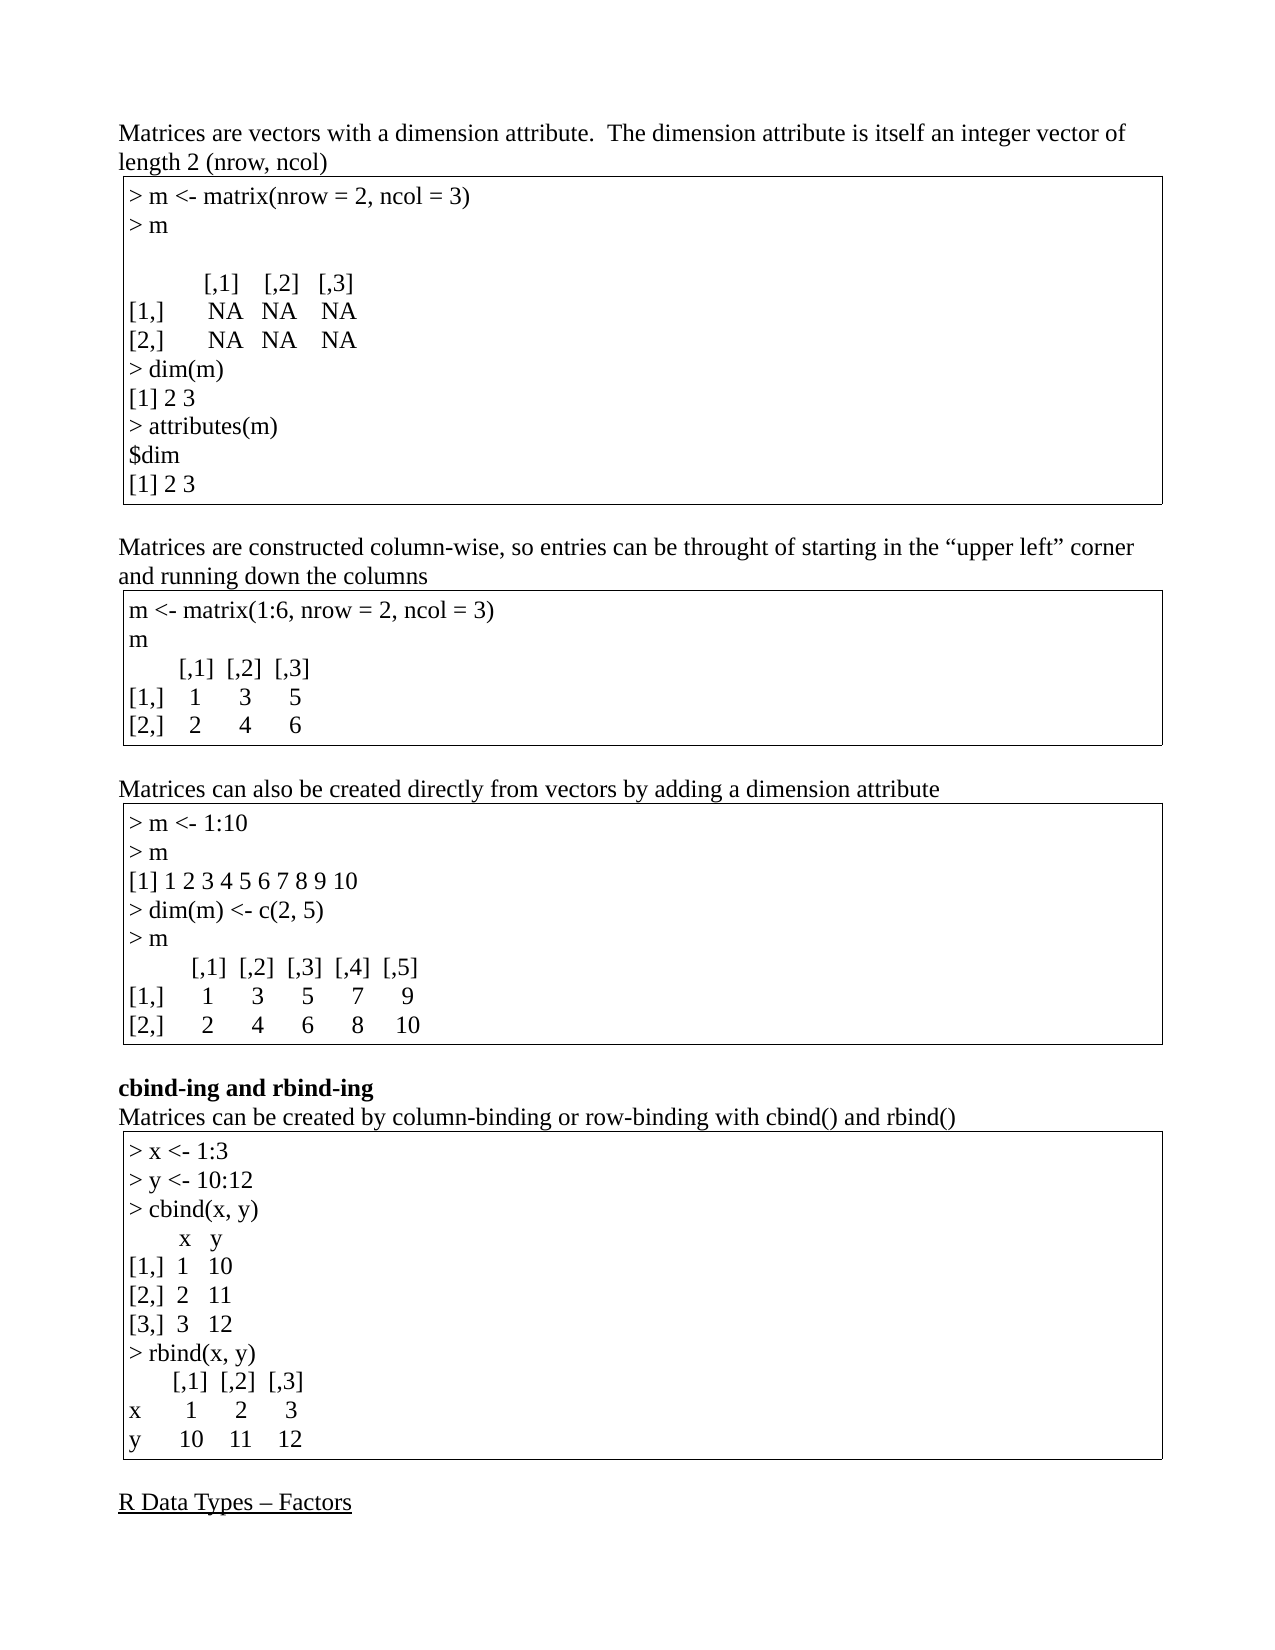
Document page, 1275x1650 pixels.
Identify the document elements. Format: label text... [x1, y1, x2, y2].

text Matrices are constructed column-wise, so entries can be throught of starting in the “upper left” corner and running down the columns [118, 532, 1157, 590]
table_header > m <- matrix(nrow = 2, ncol = 3) > m [,1] [,2] [,3] [1,] NA NA NA [2,] NA NA NA > dim(m) [1] 2 3 > attributes(m) $dim [1] 2 3 [124, 177, 1162, 503]
table_header > m <- 1:10 > m [1] 1 2 3 4 5 6 7 8 9 10 > dim(m) <- c(2, 5) > m [,1] [,2] [,3] [,4] [,5] [1,] 1 3 5 7 9 [2,] 2 4 6 8 10 [124, 804, 1162, 1044]
table_header m <- matrix(1:6, nrow = 2, ncol = 3) m [,1] [,2] [,3] [1,] 1 3 5 [2,] 2 4 6 [124, 591, 1162, 745]
text R Data Types – Factors [118, 1487, 1157, 1516]
text Matrices can be created by column-binding or row-binding with cbind() and rbind() [118, 1102, 1157, 1131]
text Matrices are vectors with a dimension attribute. The dimension attribute is itself an integer vector of length 2 (nrow, ncol) [118, 118, 1157, 176]
table_header > x <- 1:3 > y <- 10:12 > cbind(x, y) x y [1,] 1 10 [2,] 2 11 [3,] 3 12 > rbind(x, y) [,1] [,2] [,3] x 1 2 3 y 10 11 12 [124, 1132, 1162, 1458]
text cbind-ing and rbind-ing [118, 1073, 1157, 1102]
text Matrices can also be created directly from vectors by adding a dimension attribute [118, 774, 1157, 803]
